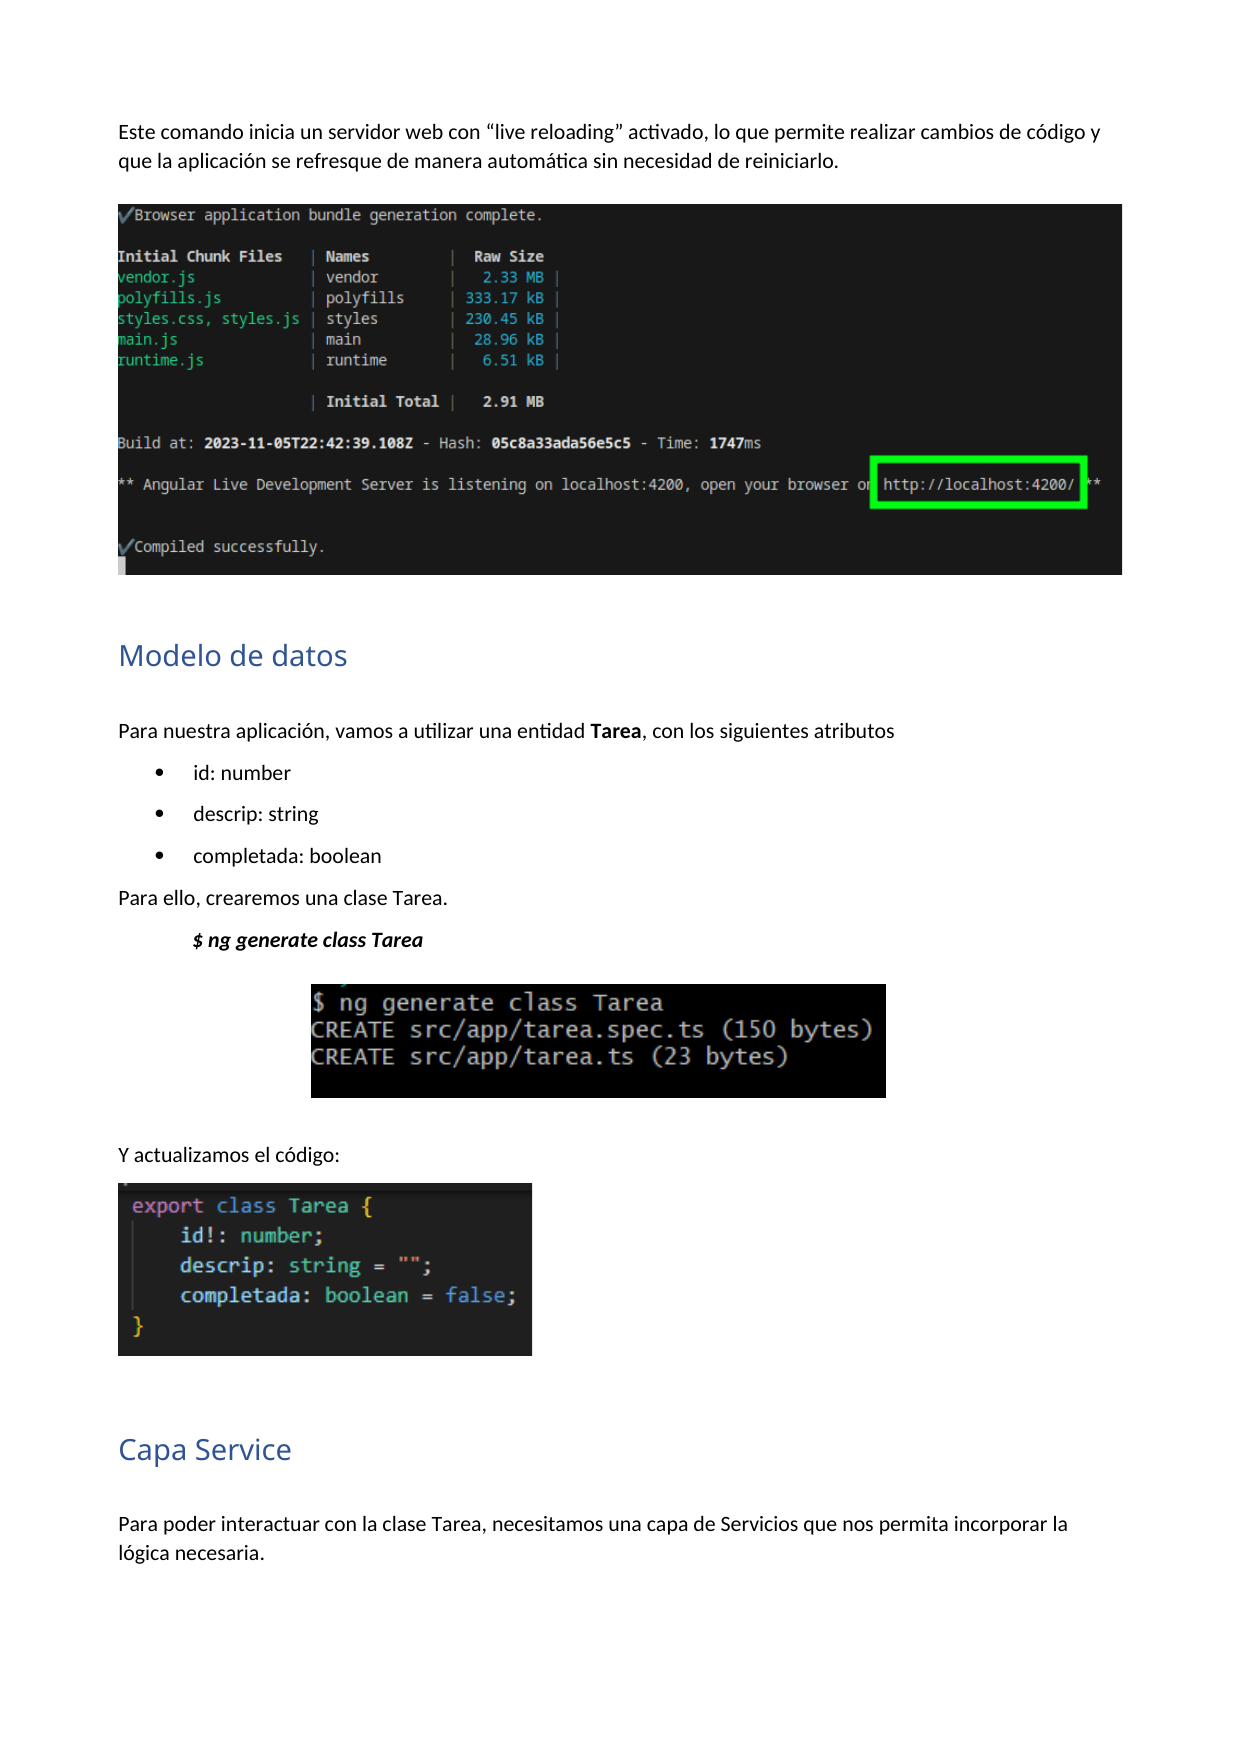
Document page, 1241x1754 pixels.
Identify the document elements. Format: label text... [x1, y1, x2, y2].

text Para poder interactuar con la clase Tarea, necesitamos una capa de Servicios que nos permita incorporar la lógica necesaria. [118, 1510, 1122, 1566]
text Y actualizamos el código: [118, 1142, 1122, 1168]
list descrip: string [156, 801, 1122, 827]
text $ ng generate class Tarea [118, 926, 1122, 952]
subtitle Modelo de datos [118, 636, 1122, 675]
text Para ello, crearemos una clase Tarea. [118, 884, 1122, 911]
list id: number [156, 759, 1122, 785]
subtitle Capa Service [118, 1429, 1122, 1468]
text Para nuestra aplicación, vamos a utilizar una entidad Tarea, con los siguientes atributos [118, 717, 1122, 744]
text Este comando inicia un servidor web con “live reloading” activado, lo que permite realizar cambios de código y que la aplicación se refresque de manera automática sin necesidad de reiniciarlo. [118, 118, 1122, 174]
list completada: boolean [156, 842, 1122, 869]
